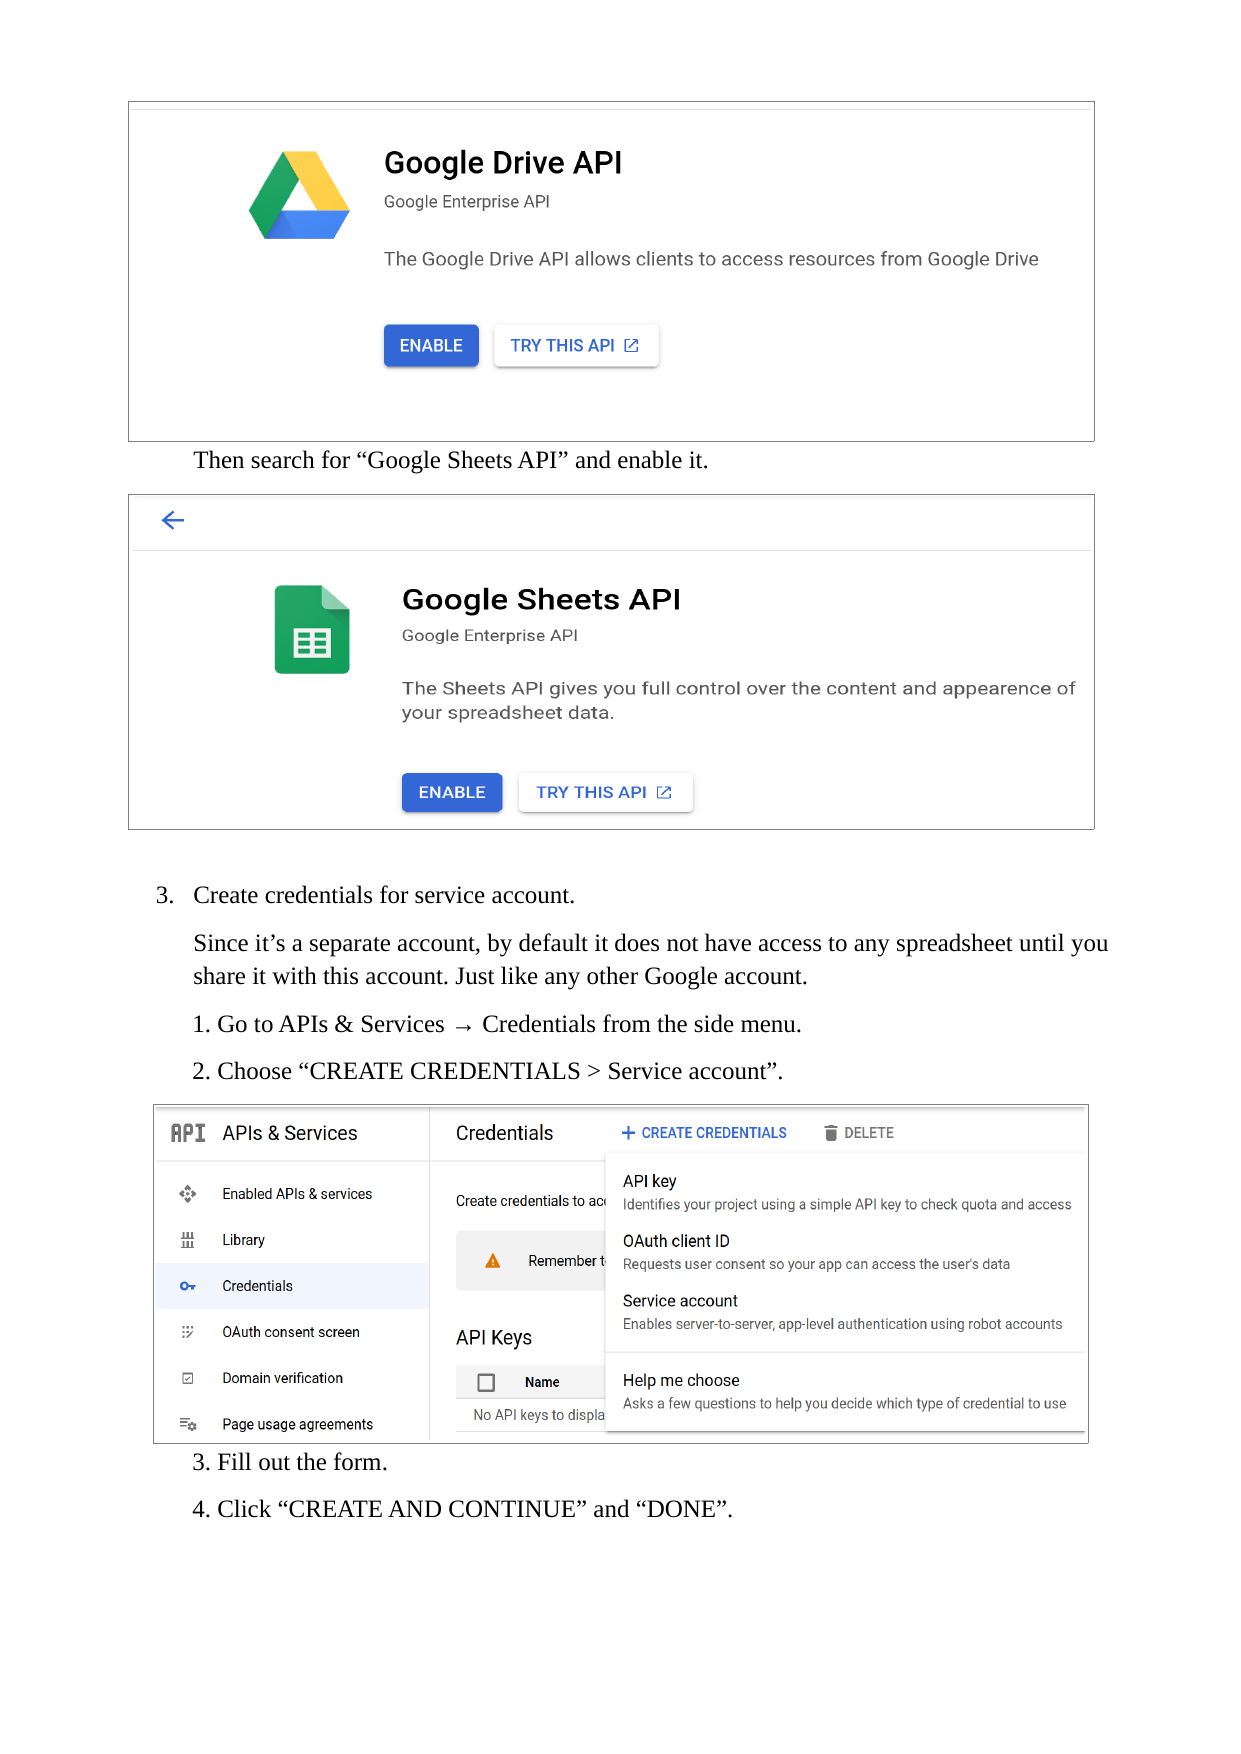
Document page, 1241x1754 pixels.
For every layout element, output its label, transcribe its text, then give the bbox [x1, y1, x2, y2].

text 2. Choose “CREATE CREDENTIALS > Service account”. [118, 1056, 1122, 1085]
picture [138, 496, 1092, 826]
text 3. Fill out the form. [118, 1104, 1122, 1476]
list Create credentials for service account. [156, 881, 1122, 909]
picture [155, 1107, 1085, 1440]
list Then search for “Google Sheets API” and enable it. [156, 118, 1122, 474]
list Since it’s a separate account, by default it does not have access to any spreadsheet until you share it with this account. Just like any other Google account. [156, 928, 1122, 990]
list [129, 102, 1094, 441]
picture [130, 103, 1092, 375]
text 4. Click “CREATE AND CONTINUE” and “DONE”. [118, 1494, 1122, 1523]
text 1. Go to APIs & Services → Credentials from the side menu. [118, 1009, 1122, 1038]
